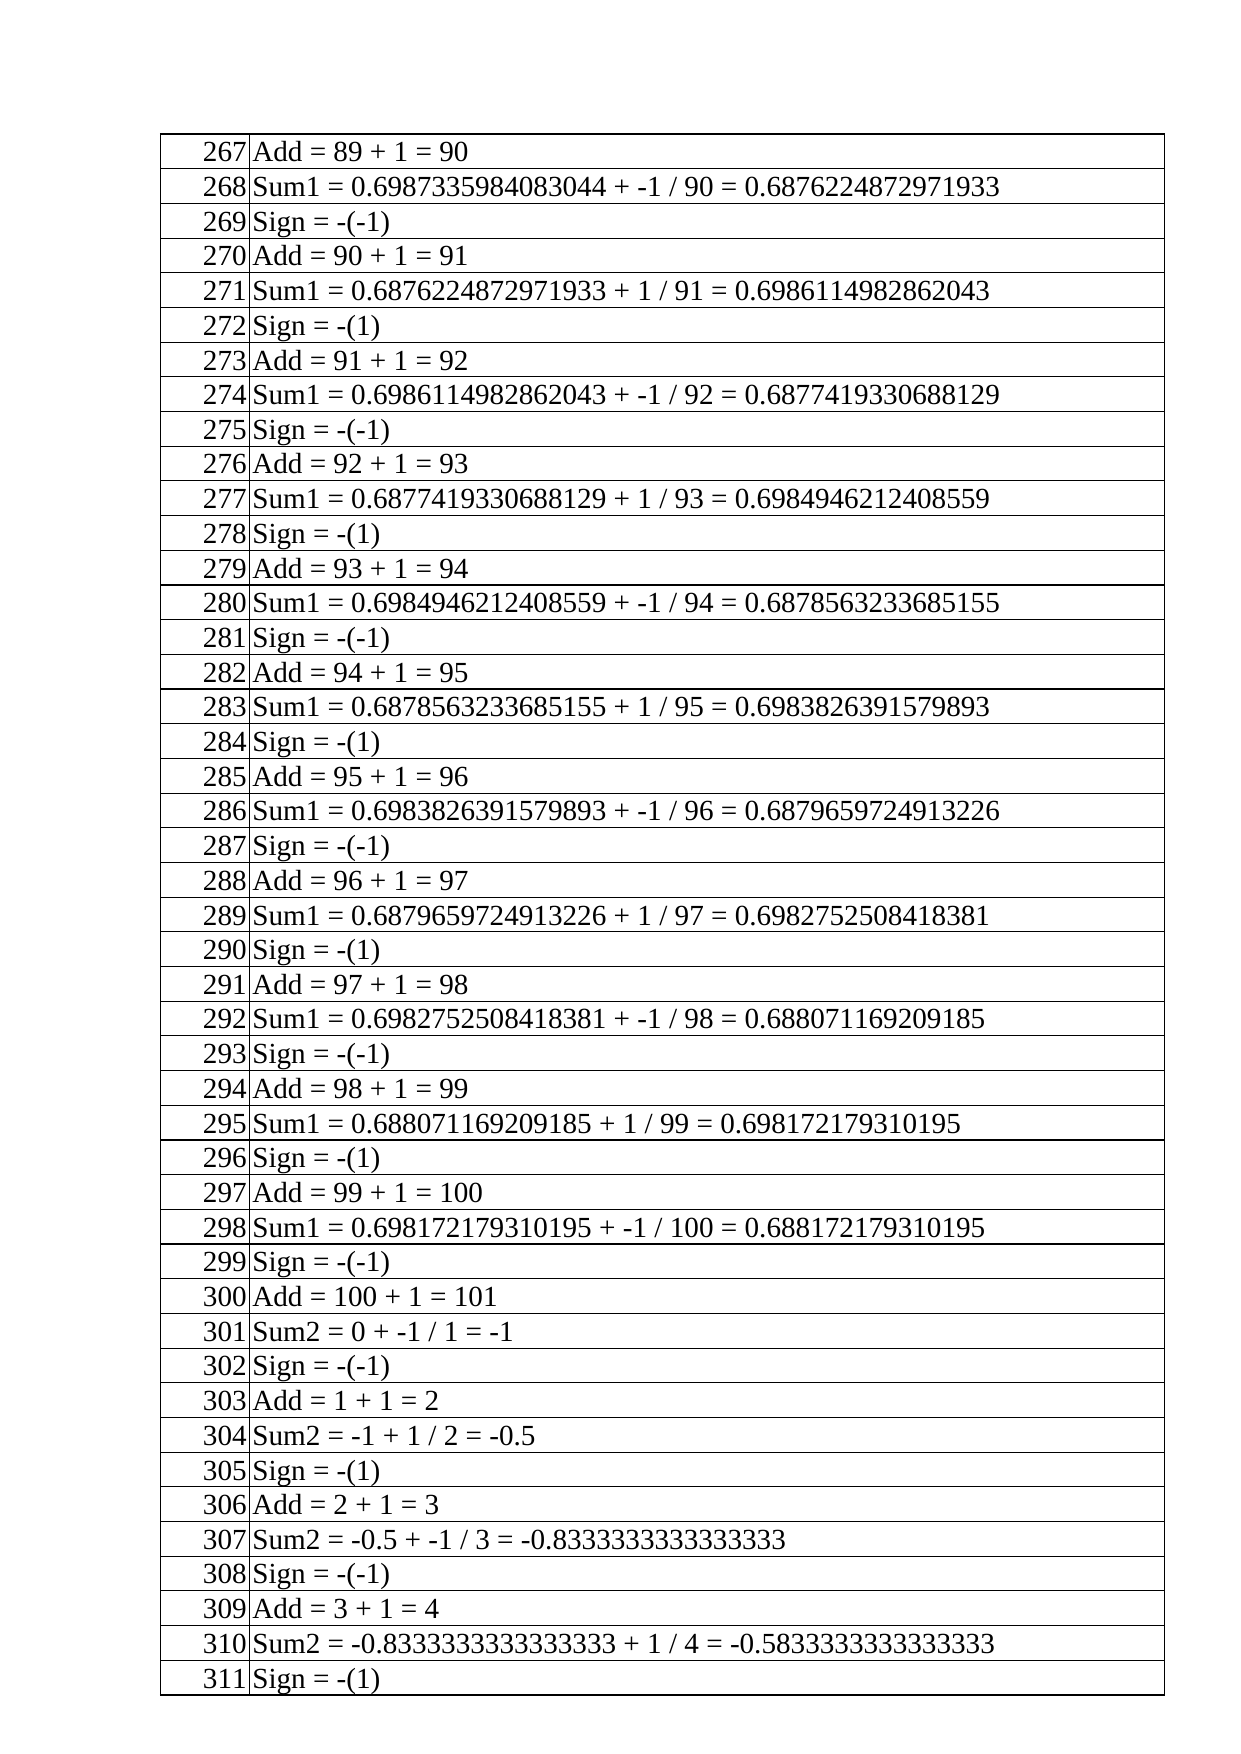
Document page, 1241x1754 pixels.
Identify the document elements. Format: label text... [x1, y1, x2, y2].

table_cell 283 [161, 690, 249, 723]
table_cell Add = 95 + 1 = 96 [250, 759, 1164, 792]
table_cell Sum1 = 0.6986114982862043 + -1 / 92 = 0.6877419330688129 [250, 377, 1164, 411]
table_cell 303 [161, 1383, 249, 1417]
table_cell 268 [161, 169, 249, 203]
table_cell Sign = -(-1) [250, 412, 1164, 446]
table_cell Add = 93 + 1 = 94 [250, 551, 1164, 584]
table_cell 286 [161, 794, 249, 827]
table_cell 305 [161, 1453, 249, 1486]
table_cell Sign = -(-1) [250, 1557, 1164, 1590]
table_cell 274 [161, 377, 249, 411]
table_cell 311 [161, 1661, 249, 1694]
table_cell 270 [161, 239, 249, 272]
table_cell Sum2 = -0.5 + -1 / 3 = -0.8333333333333333 [250, 1522, 1164, 1556]
table_cell Sum1 = 0.6984946212408559 + -1 / 94 = 0.6878563233685155 [250, 586, 1164, 619]
table_cell Add = 94 + 1 = 95 [250, 655, 1164, 688]
table_cell Add = 1 + 1 = 2 [250, 1383, 1164, 1417]
table_cell Sum1 = 0.6987335984083044 + -1 / 90 = 0.6876224872971933 [250, 169, 1164, 203]
table_cell 300 [161, 1279, 249, 1313]
table_cell Add = 2 + 1 = 3 [250, 1487, 1164, 1521]
table_cell 273 [161, 343, 249, 376]
table_cell 272 [161, 308, 249, 341]
table_cell 309 [161, 1591, 249, 1625]
table_cell 279 [161, 551, 249, 584]
table_cell Sign = -(1) [250, 1141, 1164, 1174]
table_cell 267 [161, 135, 249, 168]
table_cell Add = 98 + 1 = 99 [250, 1071, 1164, 1104]
table_cell 297 [161, 1175, 249, 1209]
table_cell Add = 97 + 1 = 98 [250, 967, 1164, 1001]
table_cell Sum1 = 0.6983826391579893 + -1 / 96 = 0.6879659724913226 [250, 794, 1164, 827]
table_cell 304 [161, 1418, 249, 1451]
table_cell 298 [161, 1210, 249, 1243]
table_cell 288 [161, 863, 249, 896]
table_cell Sum1 = 0.698172179310195 + -1 / 100 = 0.688172179310195 [250, 1210, 1164, 1243]
table_cell Sum1 = 0.6877419330688129 + 1 / 93 = 0.6984946212408559 [250, 481, 1164, 515]
table_cell 280 [161, 586, 249, 619]
table_cell Sign = -(1) [250, 724, 1164, 758]
table_cell 289 [161, 898, 249, 931]
table_cell 269 [161, 204, 249, 237]
table_cell 291 [161, 967, 249, 1001]
table_cell Sum1 = 0.688071169209185 + 1 / 99 = 0.698172179310195 [250, 1106, 1164, 1139]
table_cell Sign = -(1) [250, 308, 1164, 341]
table_cell Sum1 = 0.6879659724913226 + 1 / 97 = 0.6982752508418381 [250, 898, 1164, 931]
table_cell Sign = -(1) [250, 1661, 1164, 1694]
table_cell Sum2 = -0.8333333333333333 + 1 / 4 = -0.5833333333333333 [250, 1626, 1164, 1659]
table_cell Sum1 = 0.6982752508418381 + -1 / 98 = 0.688071169209185 [250, 1002, 1164, 1035]
table_cell 292 [161, 1002, 249, 1035]
table_cell 294 [161, 1071, 249, 1104]
table_cell 296 [161, 1141, 249, 1174]
table_cell 310 [161, 1626, 249, 1659]
table_cell 293 [161, 1036, 249, 1070]
table_cell 308 [161, 1557, 249, 1590]
table_cell 295 [161, 1106, 249, 1139]
table_cell Sign = -(-1) [250, 620, 1164, 654]
table_cell Sign = -(1) [250, 1453, 1164, 1486]
table_cell Sign = -(-1) [250, 1349, 1164, 1382]
table_cell 271 [161, 273, 249, 307]
table_cell Sign = -(1) [250, 516, 1164, 549]
table_cell 278 [161, 516, 249, 549]
table_cell 275 [161, 412, 249, 446]
table_cell Add = 90 + 1 = 91 [250, 239, 1164, 272]
table_cell Sign = -(-1) [250, 1036, 1164, 1070]
table_cell 299 [161, 1245, 249, 1278]
table_cell 285 [161, 759, 249, 792]
table_cell Sum1 = 0.6878563233685155 + 1 / 95 = 0.6983826391579893 [250, 690, 1164, 723]
table_cell Sum2 = 0 + -1 / 1 = -1 [250, 1314, 1164, 1347]
table_cell 281 [161, 620, 249, 654]
table_cell 284 [161, 724, 249, 758]
table_cell Add = 3 + 1 = 4 [250, 1591, 1164, 1625]
table_cell Add = 99 + 1 = 100 [250, 1175, 1164, 1209]
table_cell Sign = -(-1) [250, 1245, 1164, 1278]
table_cell 282 [161, 655, 249, 688]
table_cell 301 [161, 1314, 249, 1347]
table_cell Add = 92 + 1 = 93 [250, 447, 1164, 480]
table_cell 302 [161, 1349, 249, 1382]
table_cell Add = 89 + 1 = 90 [250, 135, 1164, 168]
table_cell Sign = -(-1) [250, 828, 1164, 862]
table_cell 287 [161, 828, 249, 862]
table_cell 307 [161, 1522, 249, 1556]
table_cell 276 [161, 447, 249, 480]
table_cell Sum2 = -1 + 1 / 2 = -0.5 [250, 1418, 1164, 1451]
table_cell Add = 91 + 1 = 92 [250, 343, 1164, 376]
table_cell 306 [161, 1487, 249, 1521]
table_cell Sign = -(-1) [250, 204, 1164, 237]
table_cell Sum1 = 0.6876224872971933 + 1 / 91 = 0.6986114982862043 [250, 273, 1164, 307]
table_cell Add = 96 + 1 = 97 [250, 863, 1164, 896]
table_cell 277 [161, 481, 249, 515]
table_cell 290 [161, 932, 249, 966]
table_cell Add = 100 + 1 = 101 [250, 1279, 1164, 1313]
table_cell Sign = -(1) [250, 932, 1164, 966]
